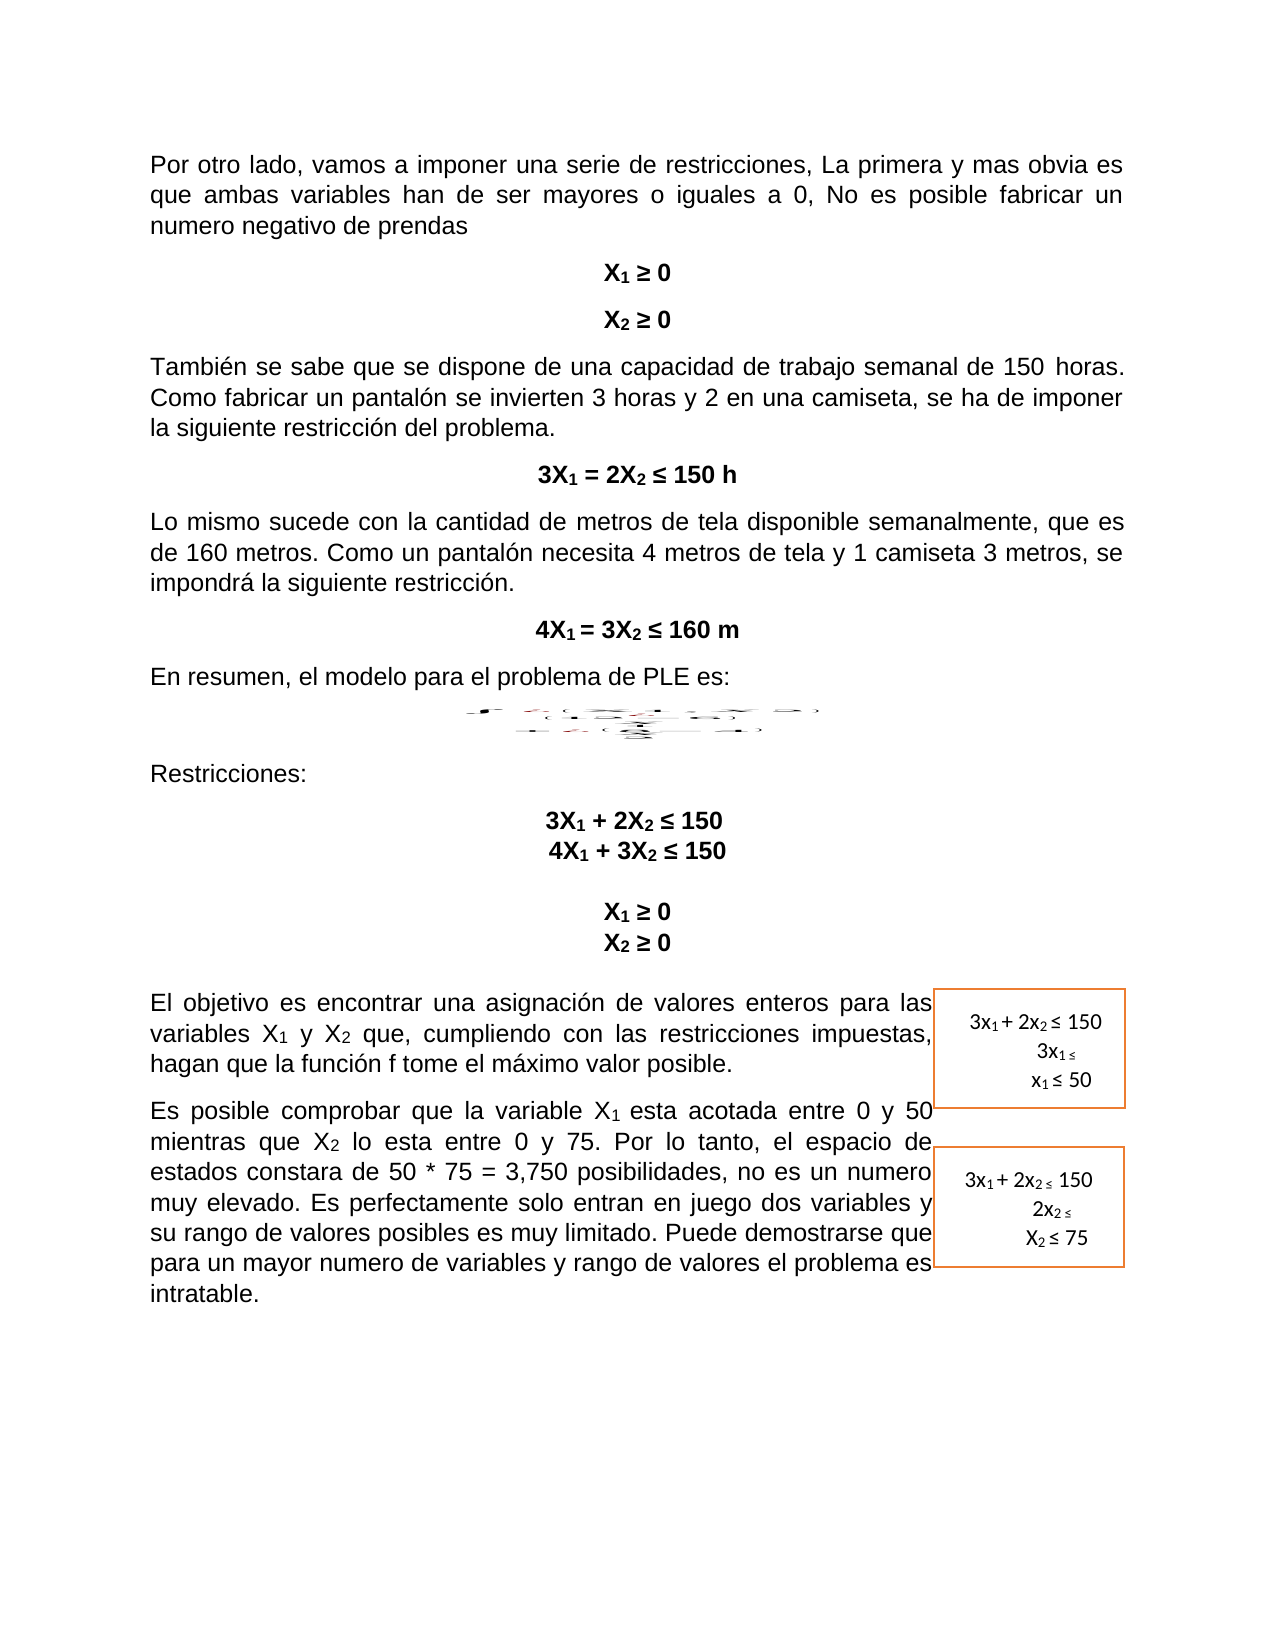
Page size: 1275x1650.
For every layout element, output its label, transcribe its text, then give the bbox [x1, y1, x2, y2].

text 4X1 + 3X2 ≤ 150 [150, 836, 1125, 865]
text También se sabe que se dispone de una capacidad de trabajo semanal de 150 horas. Como fabricar un pantalón se invierten 3 horas y 2 en una camiseta, se ha de imponer la siguiente restricción del problema. [150, 352, 1125, 442]
text X1 ≥ 0 [150, 258, 1125, 287]
text X2 ≥ 0 [150, 305, 1125, 334]
text Por otro lado, vamos a imponer una serie de restricciones, La primera y mas obvia es que ambas variables han de ser mayores o iguales a 0, No es posible fabricar un numero negativo de prendas [150, 150, 1125, 239]
text Lo mismo sucede con la cantidad de metros de tela disponible semanalmente, que es de 160 metros. Como un pantalón necesita 4 metros de tela y 1 camiseta 3 metros, se impondrá la siguiente restricción. [150, 507, 1125, 597]
text El objetivo es encontrar una asignación de valores enteros para las variables X1 y X2 que, cumpliendo con las restricciones impuestas, hagan que la función f tome el máximo valor posible. [150, 988, 933, 1078]
text Restricciones: [150, 759, 1125, 787]
text X1 ≥ 0 [150, 897, 1125, 926]
text 3X1 = 2X2 ≤ 150 h [150, 460, 1125, 489]
text Es posible comprobar que la variable X1 esta acotada entre 0 y 50 mientras que X2 lo esta entre 0 y 75. Por lo tanto, el espacio de estados constara de 50 * 75 = 3,750 posibilidades, no es un numero muy elevado. Es perfectamente solo entran en juego dos variables y su rango de valores posibles es muy limitado. Puede demostrarse que para un mayor numero de variables y rango de valores el problema es intratable. [150, 1096, 1125, 1307]
text En resumen, el modelo para el problema de PLE es: [150, 662, 1125, 691]
text X2 ≥ 0 [150, 927, 1125, 956]
text 4X1 = 3X2 ≤ 160 m [150, 615, 1125, 644]
text 3X1 + 2X2 ≤ 150 [150, 806, 1125, 834]
